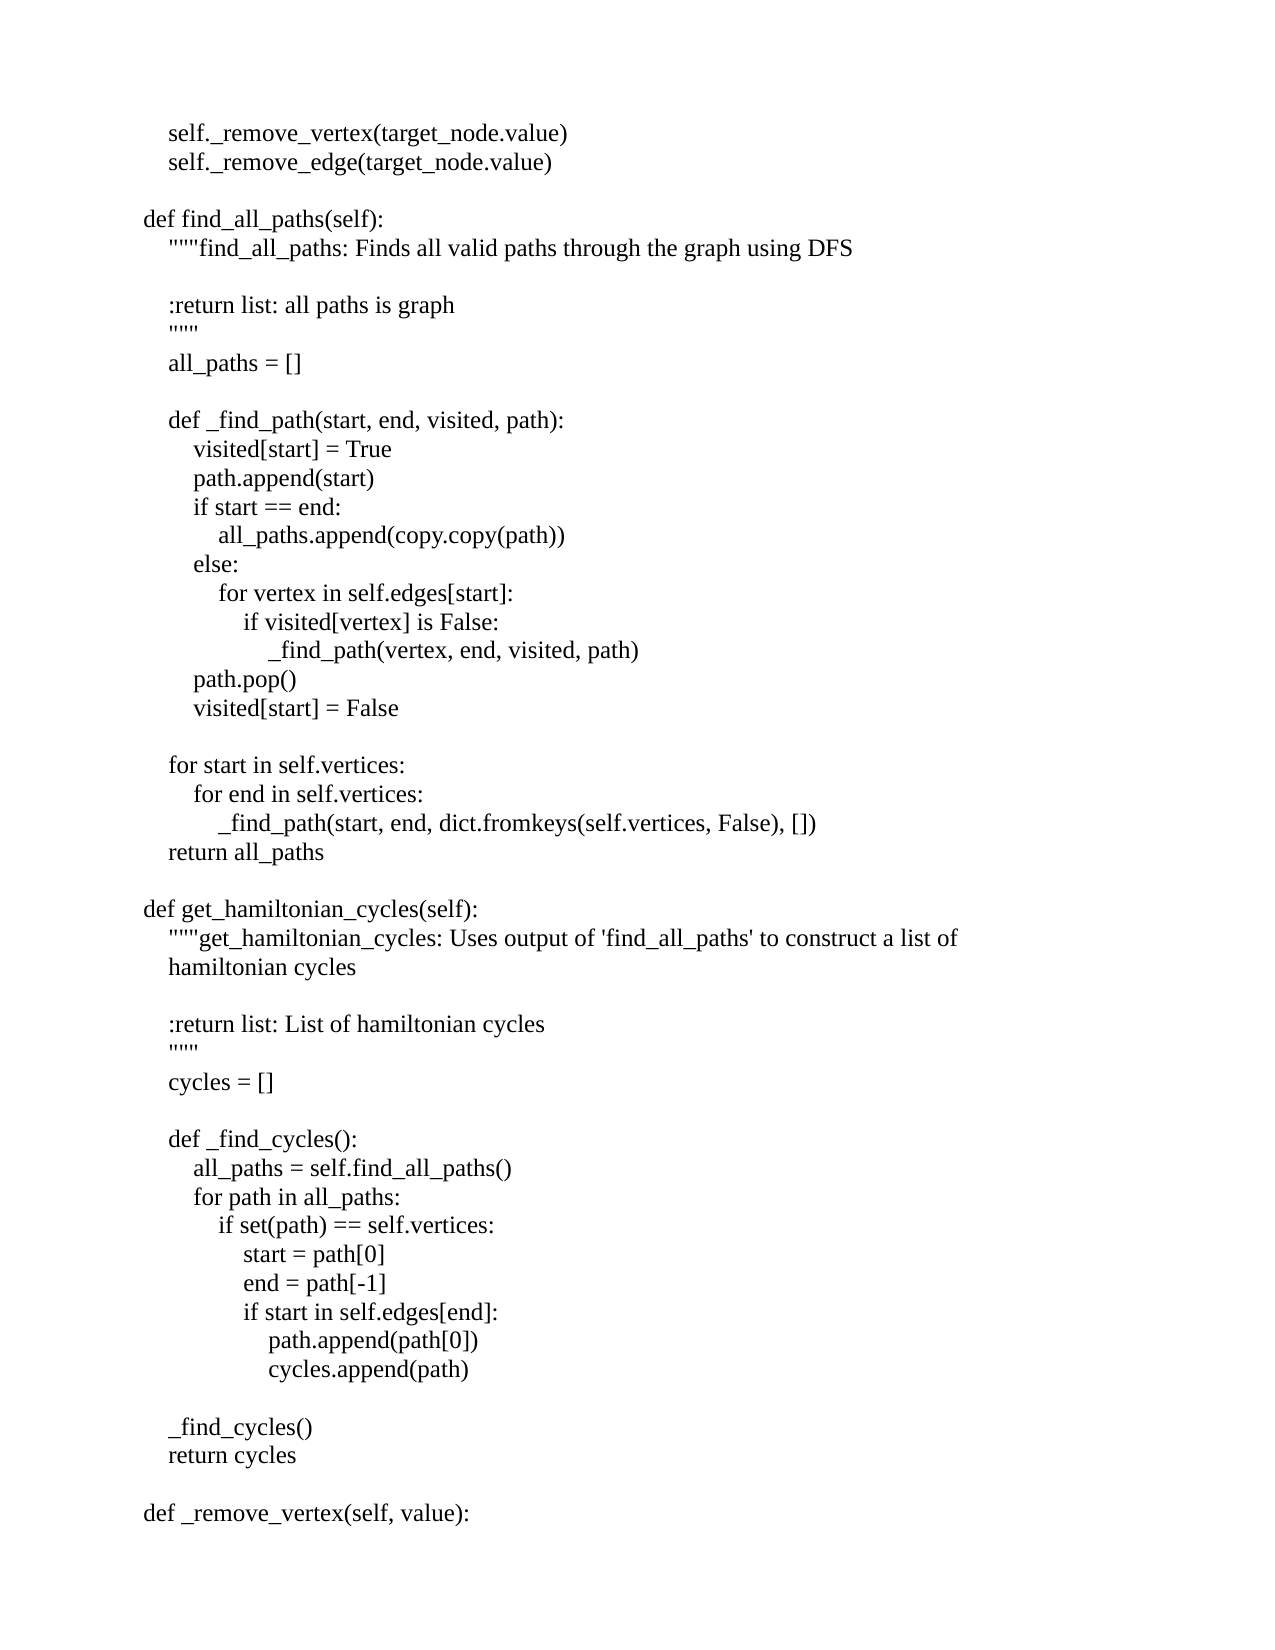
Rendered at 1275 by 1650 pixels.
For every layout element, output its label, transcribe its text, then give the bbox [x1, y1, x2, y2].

text hamiltonian cycles [118, 952, 1157, 981]
text def _remove_vertex(self, value): [118, 1498, 1157, 1527]
text for path in all_paths: [118, 1182, 1157, 1211]
text """find_all_paths: Finds all valid paths through the graph using DFS [118, 233, 1157, 262]
text visited[start] = False [118, 693, 1157, 722]
text self._remove_edge(target_node.value) [118, 147, 1157, 176]
text all_paths = [] [118, 348, 1157, 377]
text path.append(path[0]) [118, 1326, 1157, 1354]
text def _find_path(start, end, visited, path): [118, 406, 1157, 434]
text for start in self.vertices: [118, 751, 1157, 779]
text visited[start] = True [118, 434, 1157, 463]
text """ [118, 319, 1157, 348]
text start = path[0] [118, 1239, 1157, 1268]
text self._remove_vertex(target_node.value) [118, 118, 1157, 147]
text :return list: List of hamiltonian cycles [118, 1009, 1157, 1038]
text if start in self.edges[end]: [118, 1297, 1157, 1326]
text all_paths = self.find_all_paths() [118, 1153, 1157, 1182]
text _find_path(vertex, end, visited, path) [118, 636, 1157, 664]
text :return list: all paths is graph [118, 291, 1157, 319]
text else: [118, 549, 1157, 578]
text for vertex in self.edges[start]: [118, 578, 1157, 607]
text return cycles [118, 1441, 1157, 1469]
text def _find_cycles(): [118, 1124, 1157, 1153]
text if visited[vertex] is False: [118, 607, 1157, 636]
text return all_paths [118, 837, 1157, 866]
text for end in self.vertices: [118, 779, 1157, 808]
text end = path[-1] [118, 1268, 1157, 1297]
text if start == end: [118, 492, 1157, 521]
text cycles = [] [118, 1067, 1157, 1096]
text _find_cycles() [118, 1412, 1157, 1441]
text _find_path(start, end, dict.fromkeys(self.vertices, False), []) [118, 808, 1157, 837]
text path.pop() [118, 664, 1157, 693]
text all_paths.append(copy.copy(path)) [118, 521, 1157, 549]
text if set(path) == self.vertices: [118, 1211, 1157, 1239]
text def get_hamiltonian_cycles(self): [118, 894, 1157, 923]
text def find_all_paths(self): [118, 204, 1157, 233]
text cycles.append(path) [118, 1354, 1157, 1383]
text """get_hamiltonian_cycles: Uses output of 'find_all_paths' to construct a list of [118, 923, 1157, 952]
text path.append(start) [118, 463, 1157, 492]
text """ [118, 1038, 1157, 1067]
